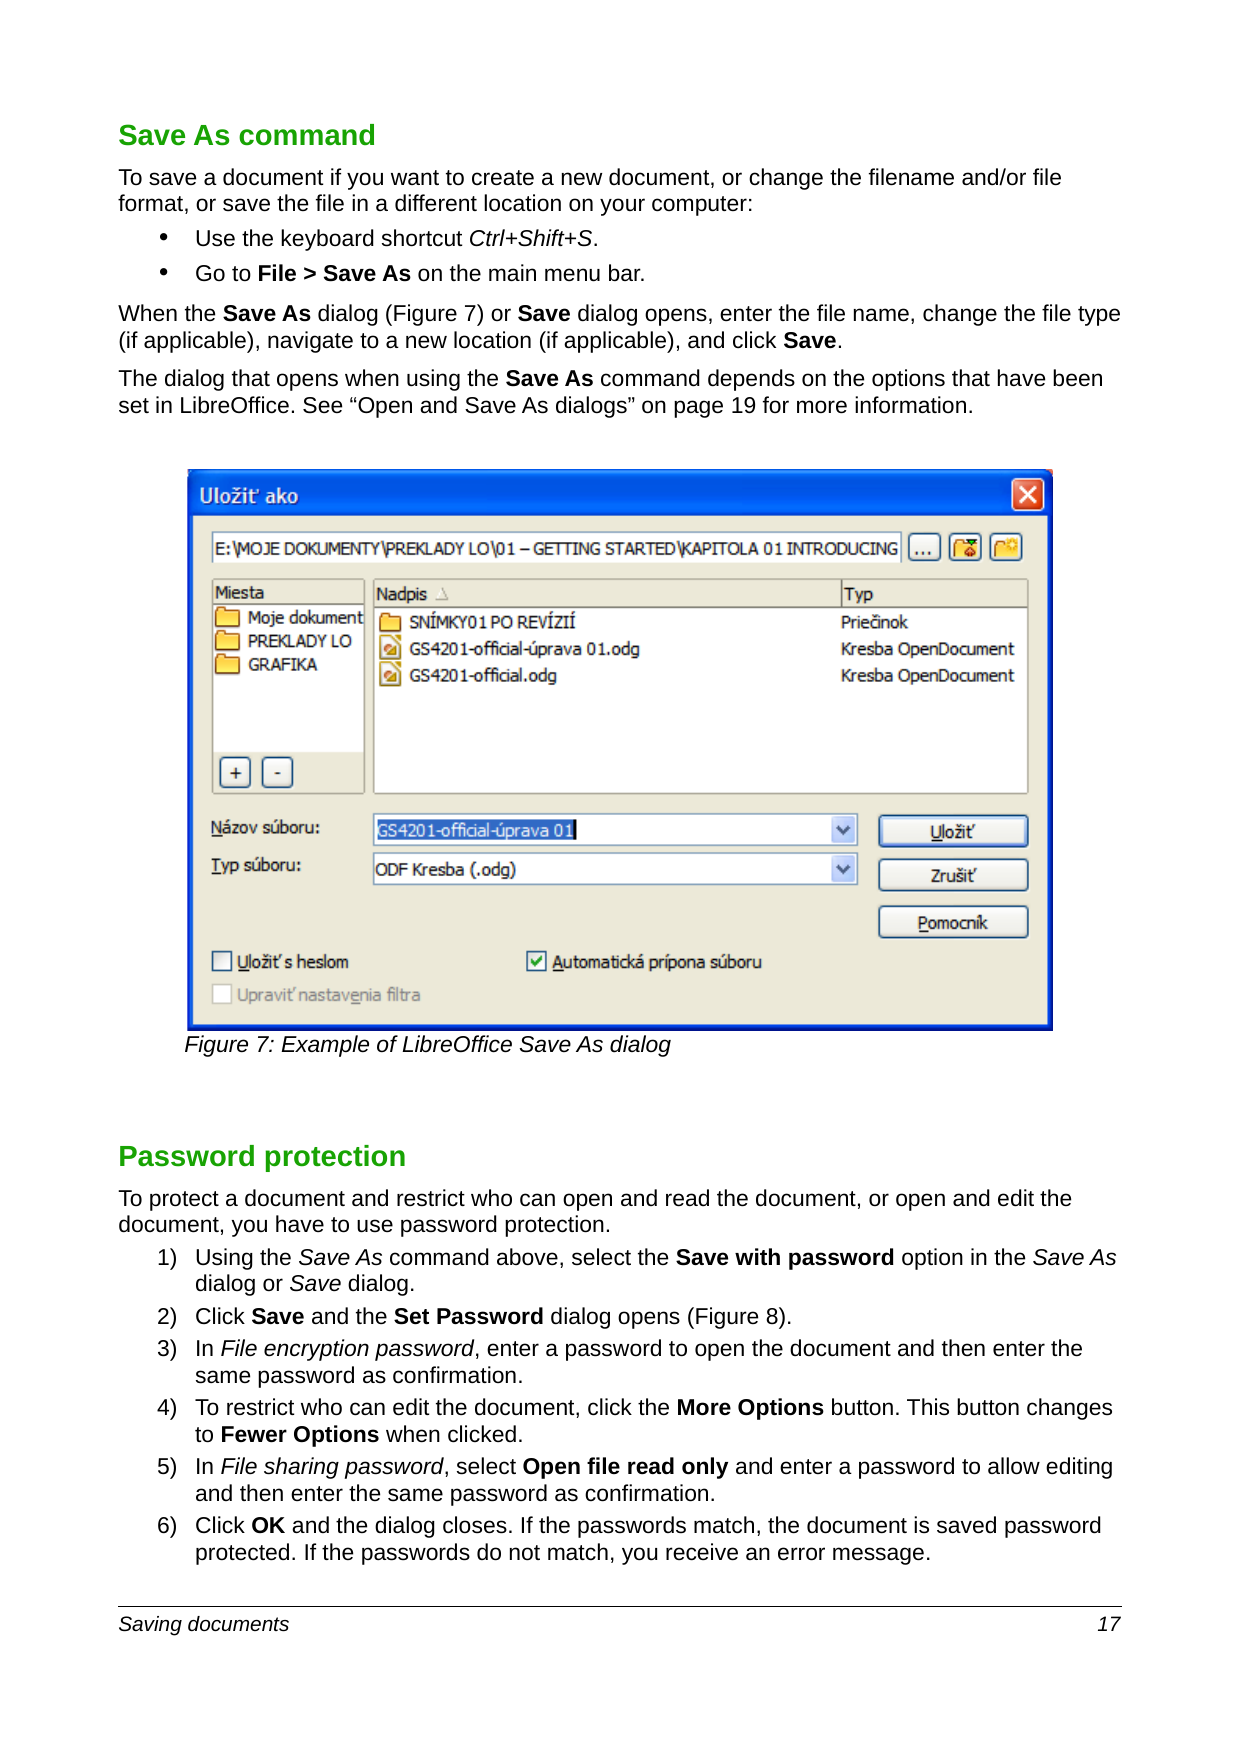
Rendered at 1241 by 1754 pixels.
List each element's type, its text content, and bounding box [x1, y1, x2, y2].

list Using the Save As command above, select the Save with password option in the Save As dialog or Save dialog. [177, 1244, 1122, 1296]
subtitle Password protection [118, 1138, 1122, 1172]
text When the Save As dialog (Figure 7) or Save dialog opens, enter the file name, change the file type (if applicable), navigate to a new location (if applicable), and click Save. [118, 300, 1122, 353]
text The dialog that opens when using the Save As command depends on the options that have been set in LibreOffice. See “Open and Save As dialogs” on page 19 for more information. [118, 365, 1122, 418]
list Use the keyboard shortcut Ctrl+Shift+S. [156, 223, 1122, 252]
list Click Save and the Set Password dialog opens (Figure 8). [177, 1303, 1122, 1329]
text Figure 7: Example of LibreOffice Save As dialog [184, 476, 1056, 1057]
list To protect a document and restrict who can open and read the document, or open and edit the document, you have to use password protection. [118, 1184, 1122, 1237]
list Click OK and the dialog closes. If the passwords match, the document is saved password protected. If the passwords do not match, you receive an error message. [177, 1512, 1122, 1565]
subtitle Save As command [118, 118, 1122, 152]
list In File encryption password, enter a password to open the document and then enter the same password as confirmation. [177, 1335, 1122, 1388]
list To restrict who can edit the document, click the More Options button. This button changes to Fewer Options when clicked. [177, 1394, 1122, 1447]
list In File sharing password, select Open file read only and enter a password to allow editing and then enter the same password as confirmation. [177, 1453, 1122, 1506]
picture [187, 469, 1053, 1031]
list Go to File > Save As on the main menu bar. [156, 259, 1122, 288]
list To save a document if you want to create a new document, or change the filename and/or file format, or save the file in a different location on your computer: [118, 164, 1122, 217]
